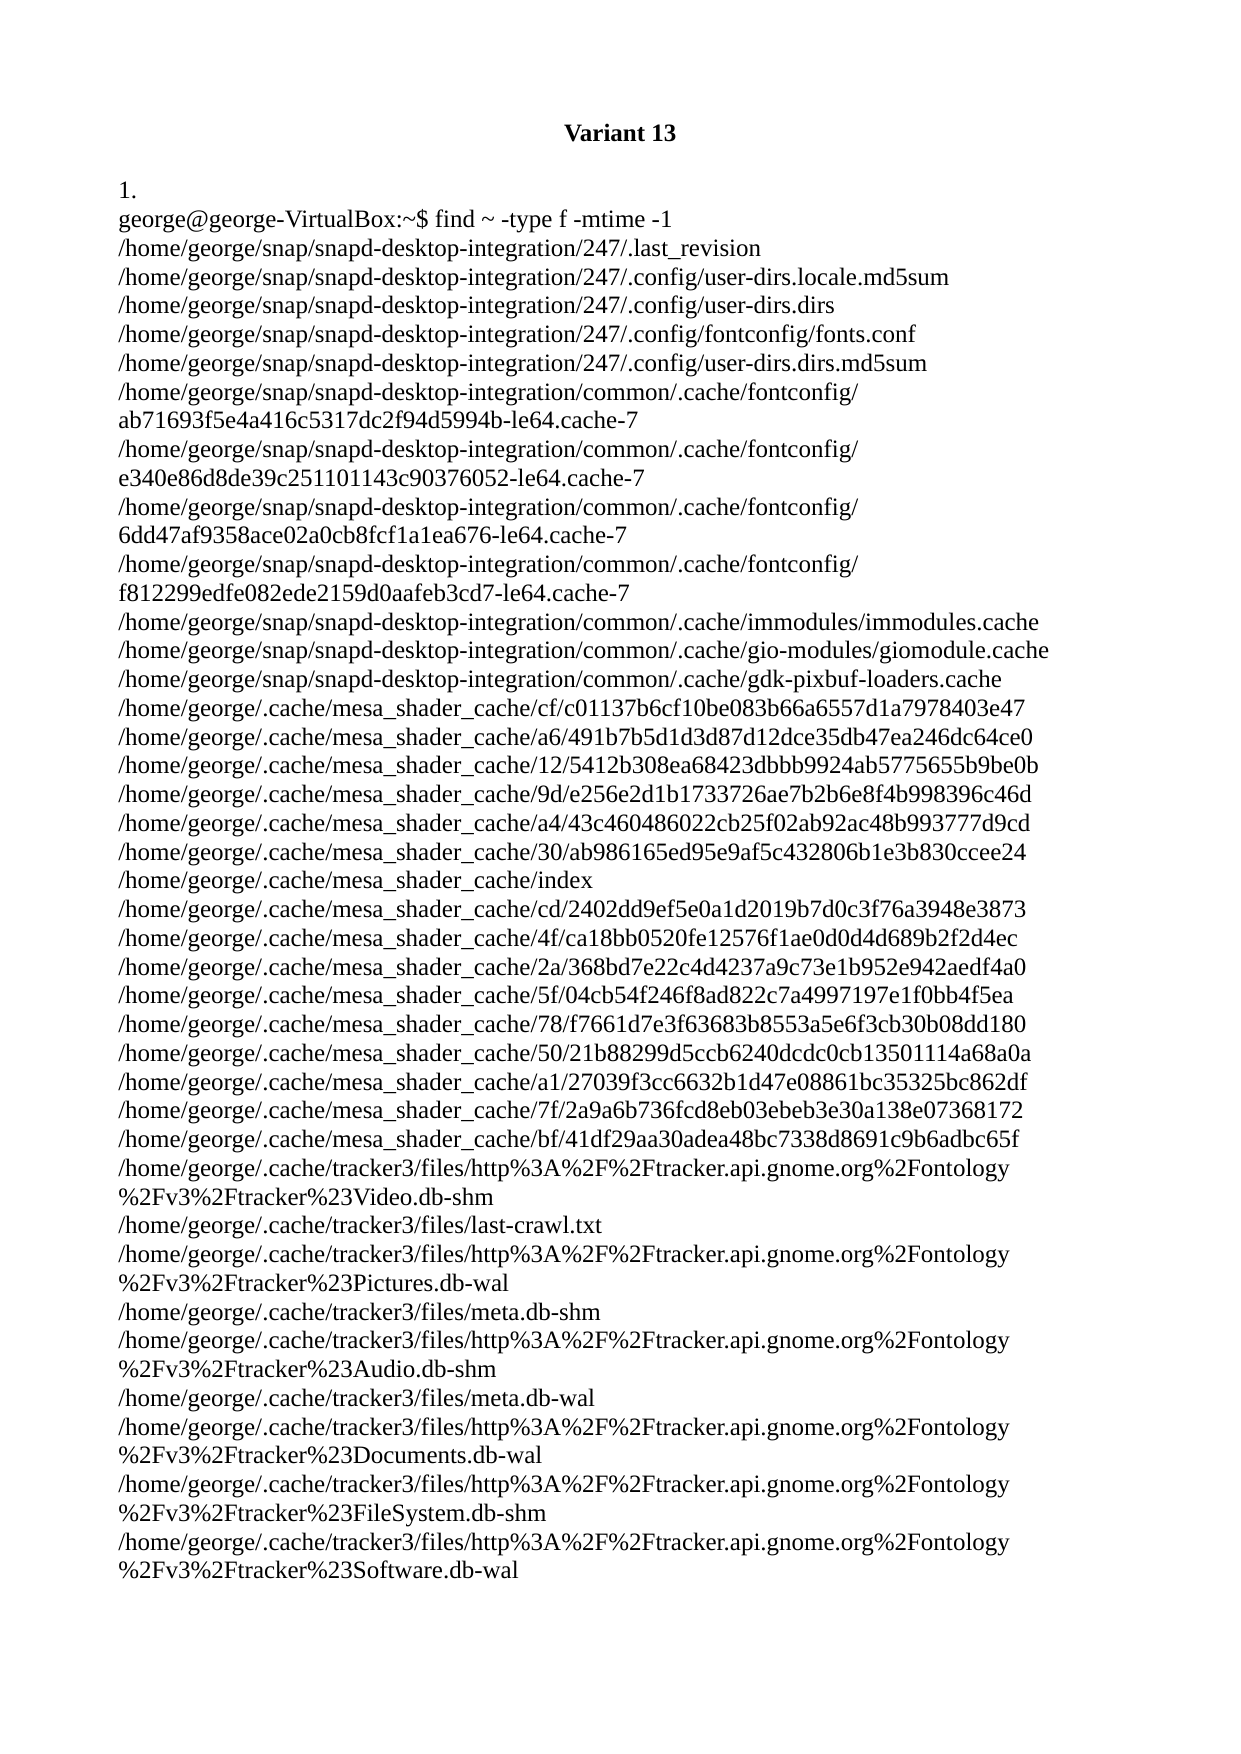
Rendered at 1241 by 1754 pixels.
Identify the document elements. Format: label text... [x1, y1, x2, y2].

text george@george-VirtualBox:~$ find ~ -type f -mtime -1 [118, 204, 1122, 233]
text /home/george/snap/snapd-desktop-integration/common/.cache/gio-modules/giomodule.cache [118, 636, 1122, 664]
text /home/george/.cache/tracker3/files/http%3A%2F%2Ftracker.api.gnome.org%2Fontology%2Fv3%2Ftracker%23Pictures.db-wal [118, 1239, 1122, 1297]
text /home/george/.cache/tracker3/files/http%3A%2F%2Ftracker.api.gnome.org%2Fontology%2Fv3%2Ftracker%23Software.db-wal [118, 1527, 1122, 1584]
text /home/george/snap/snapd-desktop-integration/common/.cache/fontconfig/ab71693f5e4a416c5317dc2f94d5994b-le64.cache-7 [118, 377, 1122, 434]
text /home/george/.cache/tracker3/files/meta.db-shm [118, 1297, 1122, 1326]
text /home/george/.cache/mesa_shader_cache/30/ab986165ed95e9af5c432806b1e3b830ccee24 [118, 837, 1122, 866]
text 1. [118, 176, 1122, 204]
text /home/george/.cache/tracker3/files/last-crawl.txt [118, 1211, 1122, 1239]
text /home/george/snap/snapd-desktop-integration/common/.cache/fontconfig/6dd47af9358ace02a0cb8fcf1a1ea676-le64.cache-7 [118, 492, 1122, 549]
text /home/george/.cache/mesa_shader_cache/a6/491b7b5d1d3d87d12dce35db47ea246dc64ce0 [118, 722, 1122, 751]
text /home/george/snap/snapd-desktop-integration/247/.config/user-dirs.dirs.md5sum [118, 348, 1122, 377]
text /home/george/.cache/mesa_shader_cache/5f/04cb54f246f8ad822c7a4997197e1f0bb4f5ea [118, 981, 1122, 1009]
text /home/george/.cache/mesa_shader_cache/index [118, 866, 1122, 894]
text /home/george/snap/snapd-desktop-integration/247/.config/fontconfig/fonts.conf [118, 319, 1122, 348]
text /home/george/snap/snapd-desktop-integration/247/.config/user-dirs.locale.md5sum [118, 262, 1122, 291]
text /home/george/snap/snapd-desktop-integration/common/.cache/gdk-pixbuf-loaders.cache [118, 664, 1122, 693]
text /home/george/.cache/tracker3/files/http%3A%2F%2Ftracker.api.gnome.org%2Fontology%2Fv3%2Ftracker%23FileSystem.db-shm [118, 1469, 1122, 1527]
text /home/george/.cache/mesa_shader_cache/9d/e256e2d1b1733726ae7b2b6e8f4b998396c46d [118, 779, 1122, 808]
text /home/george/.cache/mesa_shader_cache/a4/43c460486022cb25f02ab92ac48b993777d9cd [118, 808, 1122, 837]
text /home/george/.cache/tracker3/files/http%3A%2F%2Ftracker.api.gnome.org%2Fontology%2Fv3%2Ftracker%23Audio.db-shm [118, 1326, 1122, 1383]
text /home/george/snap/snapd-desktop-integration/common/.cache/fontconfig/e340e86d8de39c251101143c90376052-le64.cache-7 [118, 434, 1122, 492]
text /home/george/snap/snapd-desktop-integration/247/.config/user-dirs.dirs [118, 291, 1122, 319]
text /home/george/.cache/mesa_shader_cache/12/5412b308ea68423dbbb9924ab5775655b9be0b [118, 751, 1122, 779]
text /home/george/snap/snapd-desktop-integration/common/.cache/fontconfig/f812299edfe082ede2159d0aafeb3cd7-le64.cache-7 [118, 549, 1122, 607]
text /home/george/.cache/mesa_shader_cache/cf/c01137b6cf10be083b66a6557d1a7978403e47 [118, 693, 1122, 722]
text /home/george/.cache/mesa_shader_cache/7f/2a9a6b736fcd8eb03ebeb3e30a138e07368172 [118, 1096, 1122, 1124]
text /home/george/snap/snapd-desktop-integration/common/.cache/immodules/immodules.cache [118, 607, 1122, 636]
text /home/george/snap/snapd-desktop-integration/247/.last_revision [118, 233, 1122, 262]
text /home/george/.cache/mesa_shader_cache/bf/41df29aa30adea48bc7338d8691c9b6adbc65f [118, 1124, 1122, 1153]
text /home/george/.cache/mesa_shader_cache/cd/2402dd9ef5e0a1d2019b7d0c3f76a3948e3873 [118, 894, 1122, 923]
text Variant 13 [118, 118, 1122, 147]
text /home/george/.cache/mesa_shader_cache/a1/27039f3cc6632b1d47e08861bc35325bc862df [118, 1067, 1122, 1096]
text /home/george/.cache/tracker3/files/http%3A%2F%2Ftracker.api.gnome.org%2Fontology%2Fv3%2Ftracker%23Documents.db-wal [118, 1412, 1122, 1469]
text /home/george/.cache/mesa_shader_cache/50/21b88299d5ccb6240dcdc0cb13501114a68a0a [118, 1038, 1122, 1067]
text /home/george/.cache/tracker3/files/http%3A%2F%2Ftracker.api.gnome.org%2Fontology%2Fv3%2Ftracker%23Video.db-shm [118, 1153, 1122, 1211]
text /home/george/.cache/mesa_shader_cache/2a/368bd7e22c4d4237a9c73e1b952e942aedf4a0 [118, 952, 1122, 981]
text /home/george/.cache/mesa_shader_cache/4f/ca18bb0520fe12576f1ae0d0d4d689b2f2d4ec [118, 923, 1122, 952]
text /home/george/.cache/tracker3/files/meta.db-wal [118, 1383, 1122, 1412]
text /home/george/.cache/mesa_shader_cache/78/f7661d7e3f63683b8553a5e6f3cb30b08dd180 [118, 1009, 1122, 1038]
